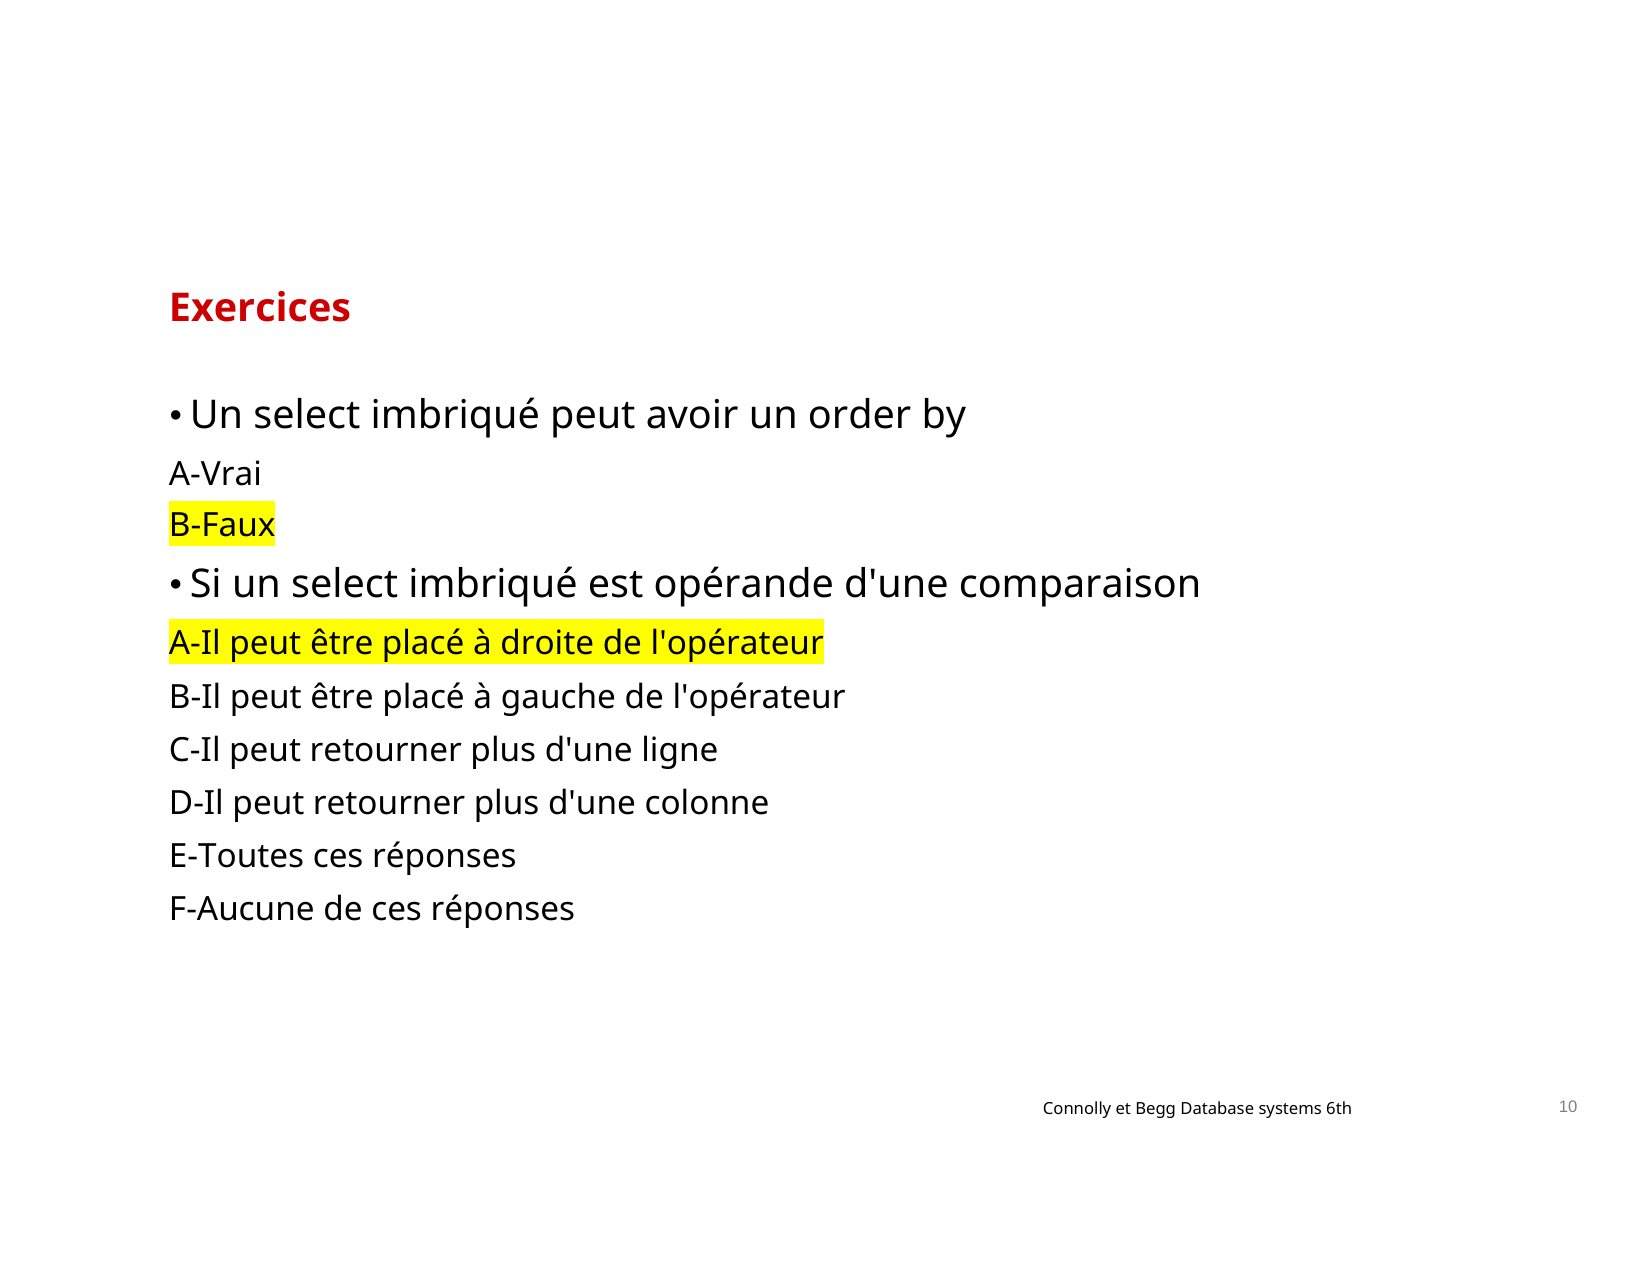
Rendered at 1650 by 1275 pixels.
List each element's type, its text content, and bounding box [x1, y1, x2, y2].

text C-Il peut retourner plus d'une ligne [169, 726, 1577, 771]
text D-Il peut retourner plus d'une colonne [169, 778, 1577, 824]
text F-Aucune de ces réponses [169, 884, 1577, 930]
table_header 10 [1450, 1097, 1577, 1119]
text E-Toutes ces réponses [169, 831, 1577, 877]
text B-Il peut être placé à gauche de l'opérateur [169, 673, 1577, 718]
text Exercices [169, 279, 1577, 333]
text B-Faux [169, 501, 1577, 546]
table_header Connolly et Begg Database systems 6th [748, 1097, 1450, 1119]
text A-Il peut être placé à droite de l'opérateur [169, 619, 1577, 664]
list Un select imbriqué peut avoir un order by [168, 386, 1577, 440]
text A-Vrai [169, 449, 1577, 495]
list Si un select imbriqué est opérande d'une comparaison [168, 556, 1577, 609]
